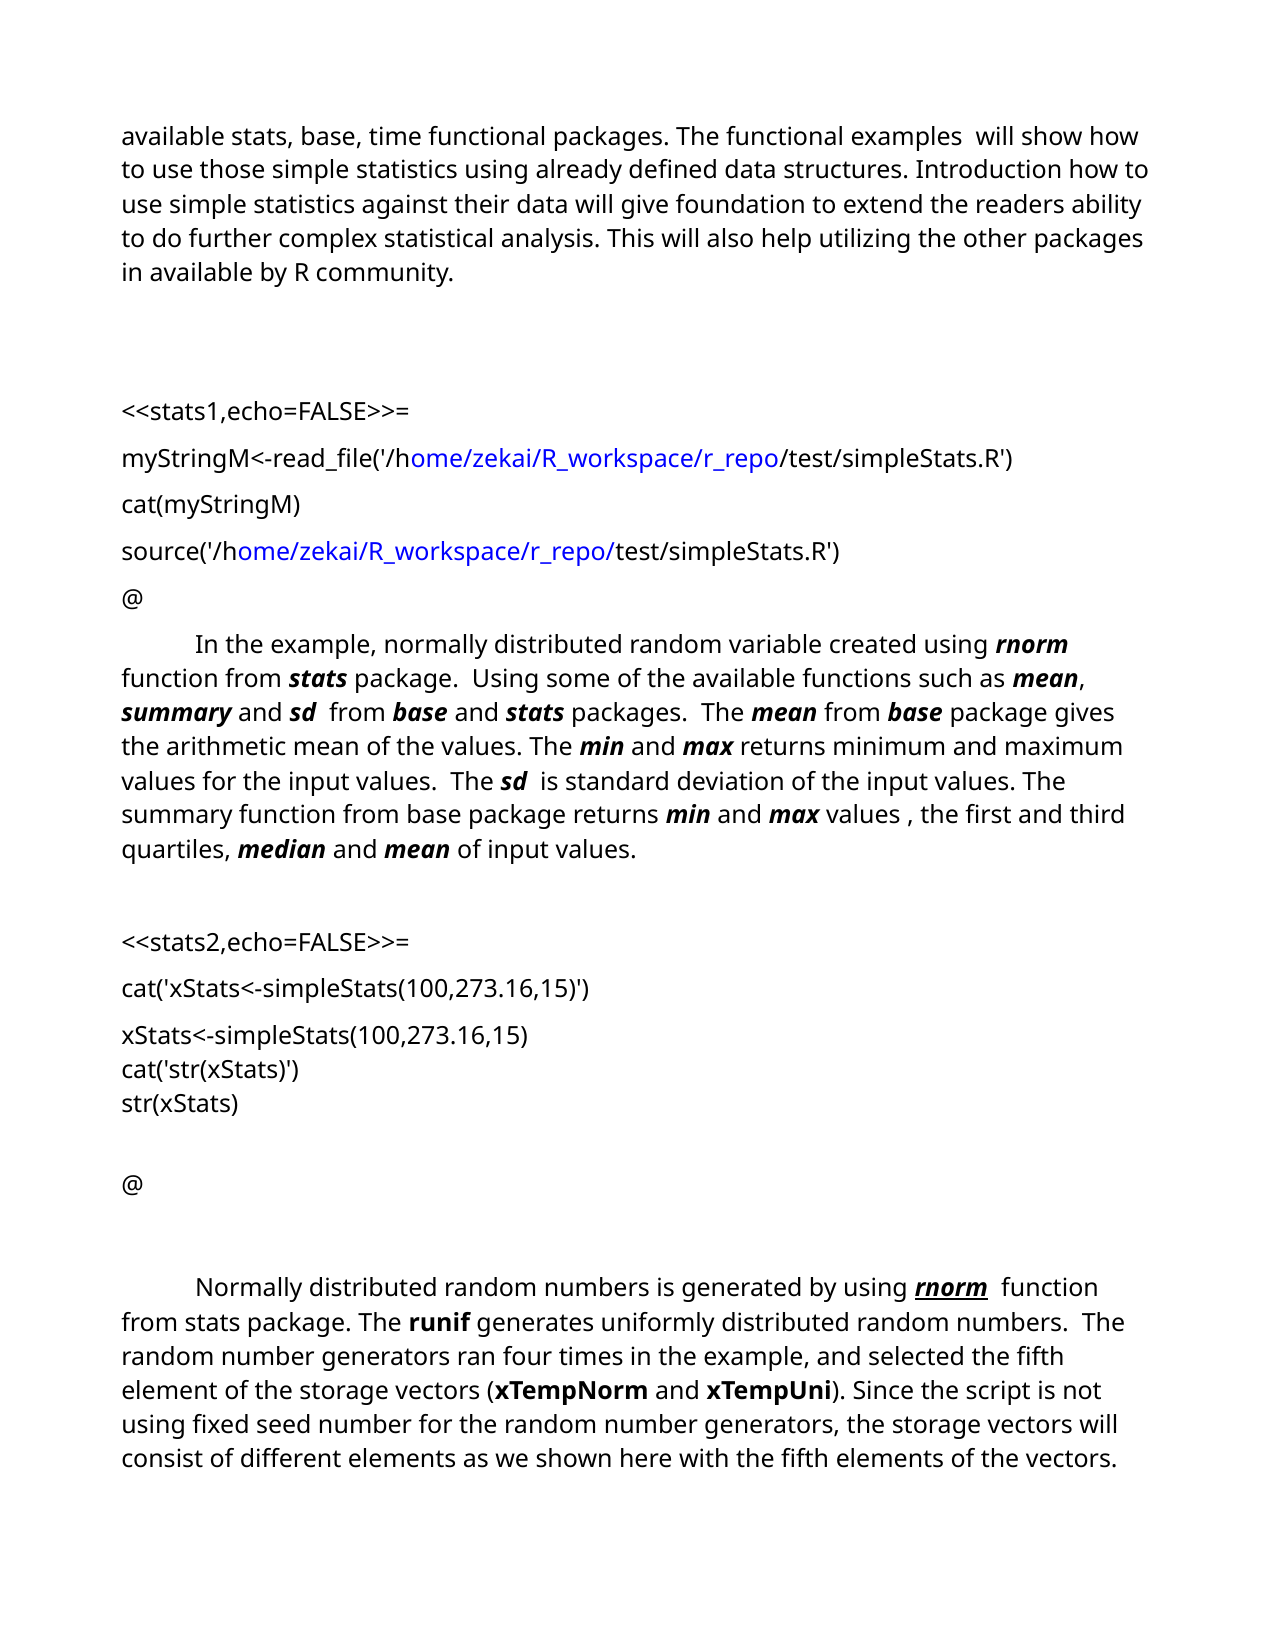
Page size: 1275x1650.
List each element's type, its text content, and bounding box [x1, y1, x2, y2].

text cat('xStats<-simpleStats(100,273.16,15)') [121, 971, 1158, 1005]
text @ [121, 580, 1158, 614]
text Normally distributed random numbers is generated by using rnorm function from stats package. The runif generates uniformly distributed random numbers. The random number generators ran four times in the example, and selected the fifth element of the storage vectors (xTempNorm and xTempUni). Since the script is not using fixed seed number for the random number generators, the storage vectors will consist of different elements as we shown here with the fifth elements of the vectors. [121, 1265, 1158, 1475]
text @ [121, 1166, 1158, 1200]
text str(xStats) [121, 1086, 1158, 1120]
text <<stats1,echo=FALSE>>= [121, 394, 1158, 428]
text xStats<-simpleStats(100,273.16,15) [121, 1017, 1158, 1052]
text cat('str(xStats)') [121, 1052, 1158, 1086]
text myStringM<-read_file('/home/zekai/R_workspace/r_repo/test/simpleStats.R') [121, 441, 1158, 475]
text available stats, base, time functional packages. The functional examples will show how to use those simple statistics using already defined data structures. Introduction how to use simple statistics against their data will give foundation to extend the readers ability to do further complex statistical analysis. This will also help utilizing the other packages in available by R community. [121, 118, 1158, 288]
text source('/home/zekai/R_workspace/r_repo/test/simpleStats.R') [121, 534, 1158, 568]
text <<stats2,echo=FALSE>>= [121, 924, 1158, 958]
text cat(myStringM) [121, 487, 1158, 521]
text In the example, normally distributed random variable created using rnorm function from stats package. Using some of the available functions such as mean, summary and sd from base and stats packages. The mean from base package gives the arithmetic mean of the values. The min and max returns minimum and maximum values for the input values. The sd is standard deviation of the input values. The summary function from base package returns min and max values , the first and third quartiles, median and mean of input values. [121, 627, 1158, 865]
